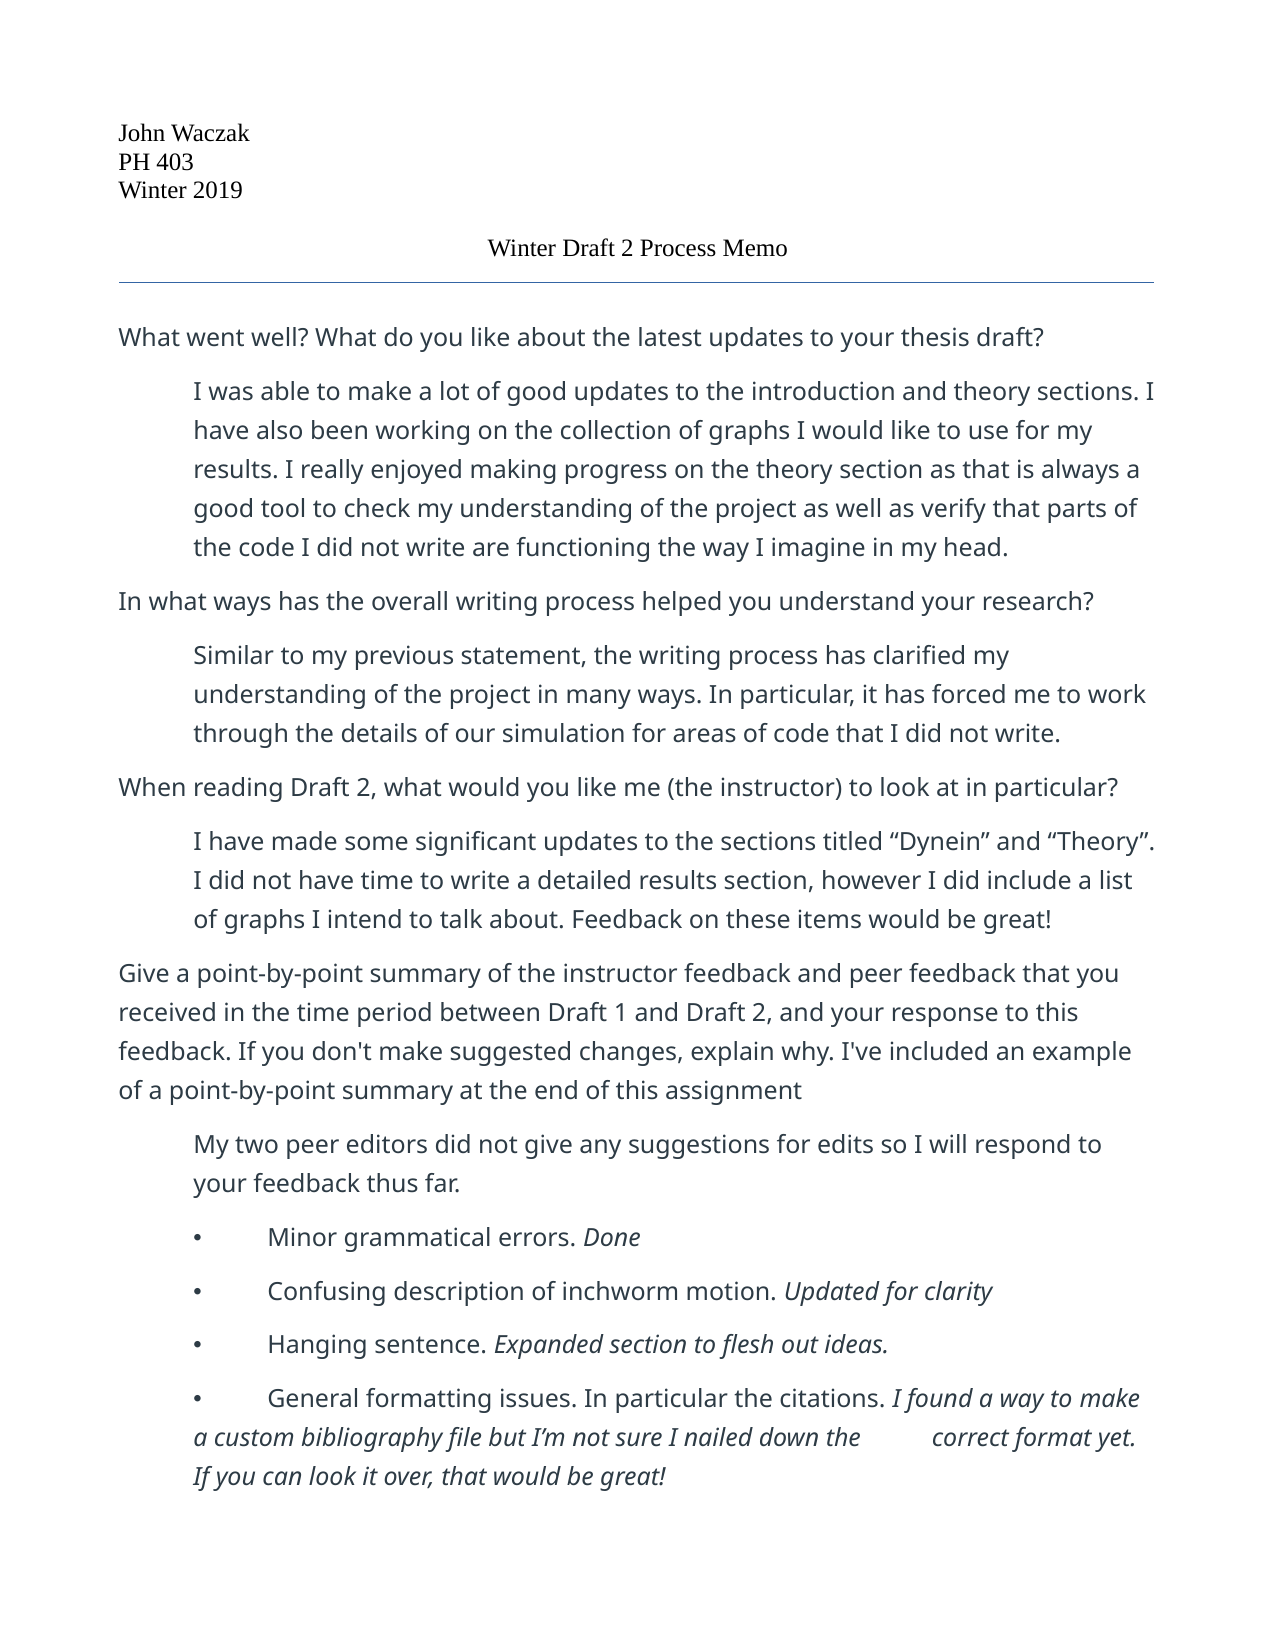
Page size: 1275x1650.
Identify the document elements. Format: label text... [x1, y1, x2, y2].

list Hanging sentence. Expanded section to flesh out ideas. [193, 1327, 1157, 1361]
text In what ways has the overall writing process helped you understand your research? [118, 583, 1157, 618]
list Minor grammatical errors. Done [193, 1219, 1157, 1253]
list General formatting issues. In particular the citations. I found a way to make a custom bibliography file but I’m not sure I nailed down the correct format yet. If you can look it over, that would be great! [193, 1381, 1157, 1493]
text What went well? What do you like about the latest updates to your thesis draft? [118, 319, 1157, 353]
text Winter 2019 [118, 176, 1157, 204]
text PH 403 [118, 147, 1157, 176]
text I have made some significant updates to the sections titled “Dynein” and “Theory”. I did not have time to write a detailed results section, however I did include a list of graphs I intend to talk about. Feedback on these items would be great! [193, 823, 1157, 936]
list Confusing description of inchworm motion. Updated for clarity [193, 1273, 1157, 1307]
text John Waczak [118, 118, 1157, 147]
text I was able to make a lot of good updates to the introduction and theory sections. I have also been working on the collection of graphs I would like to use for my results. I really enjoyed making progress on the theory section as that is always a good tool to check my understanding of the project as well as verify that parts of the code I did not write are functioning the way I imagine in my head. [193, 373, 1157, 564]
text Winter Draft 2 Process Memo [118, 233, 1157, 262]
text Give a point-by-point summary of the instructor feedback and peer feedback that you received in the time period between Draft 1 and Draft 2, and your response to this feedback. If you don't make suggested changes, explain why. I've included an example of a point-by-point summary at the end of this assignment [118, 955, 1157, 1107]
text When reading Draft 2, what would you like me (the instructor) to look at in particular? [118, 769, 1157, 803]
text Similar to my previous statement, the writing process has clarified my understanding of the project in many ways. In particular, it has forced me to work through the details of our simulation for areas of code that I did not write. [193, 637, 1157, 750]
text My two peer editors did not give any suggestions for edits so I will respond to your feedback thus far. [193, 1126, 1157, 1200]
